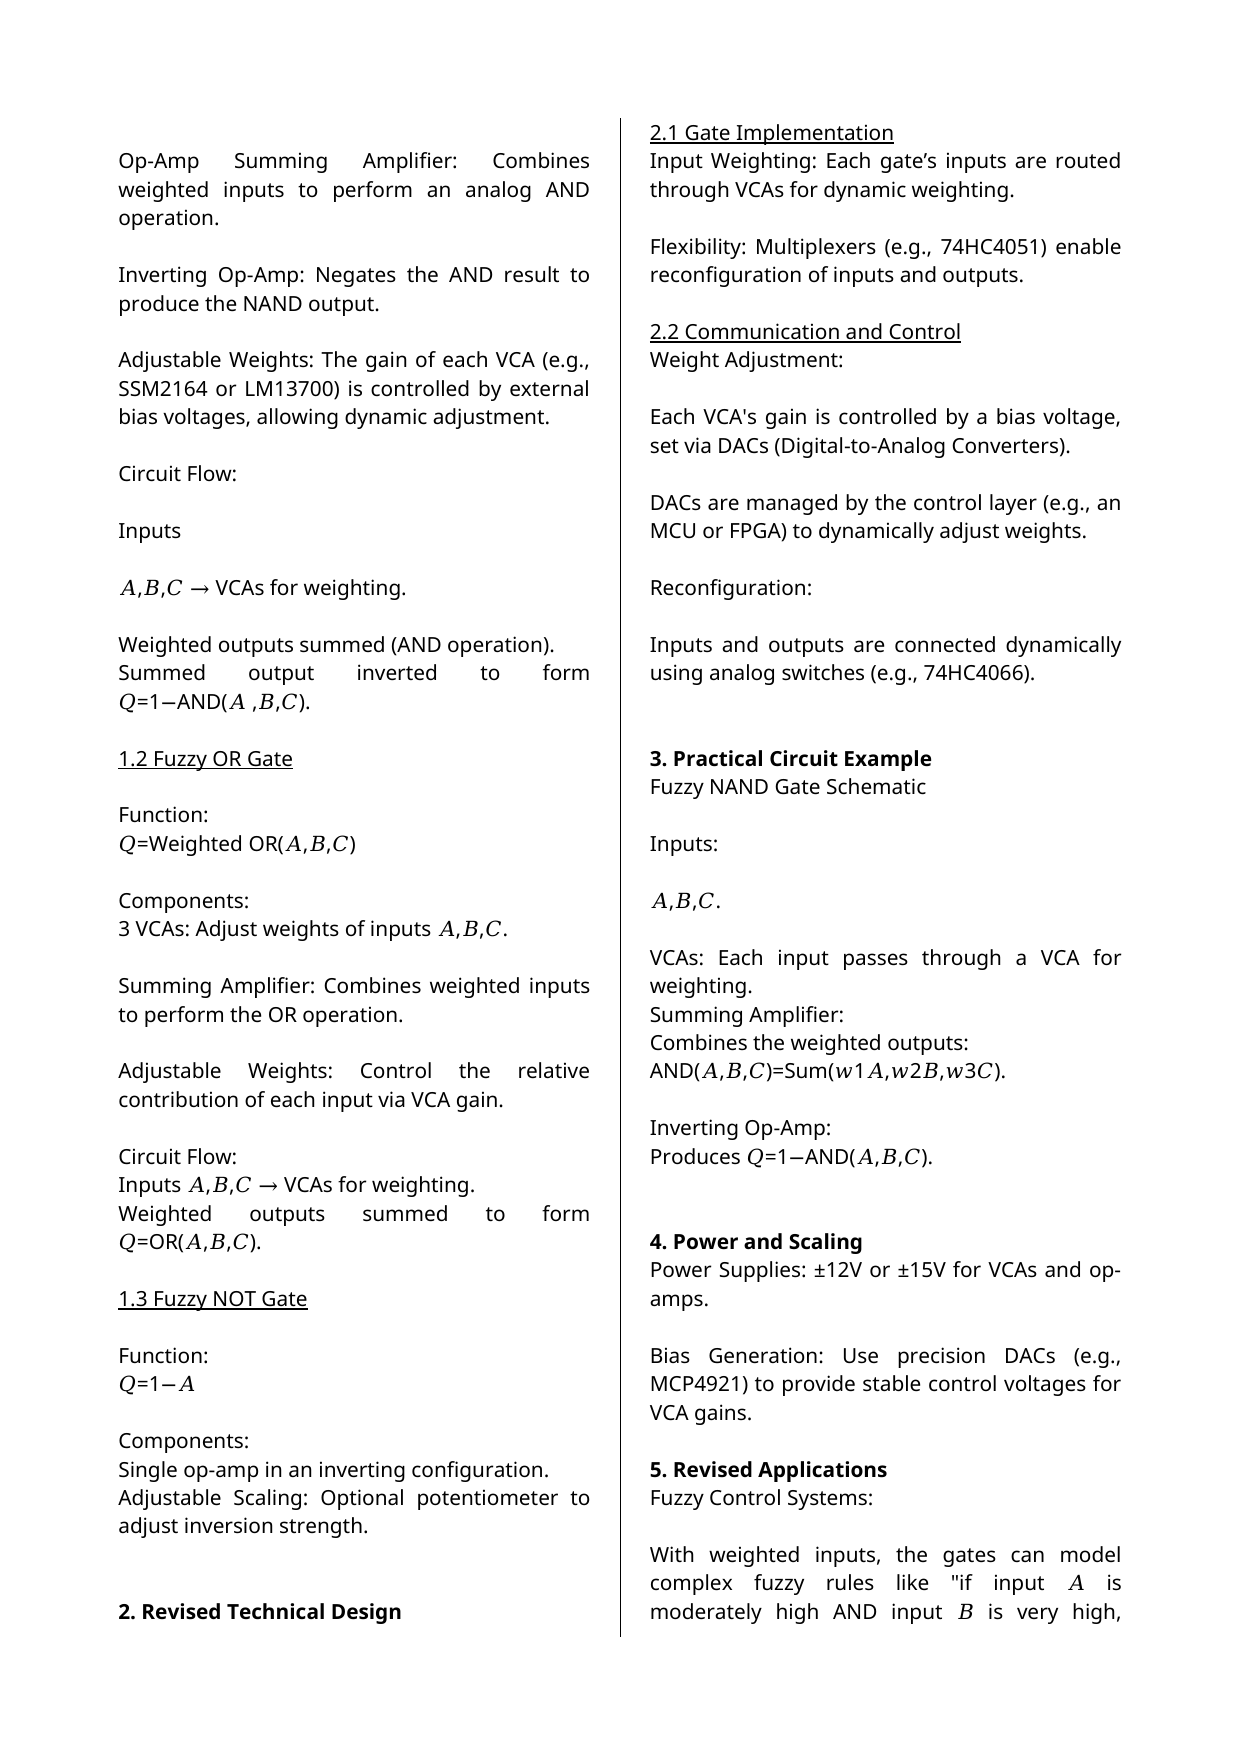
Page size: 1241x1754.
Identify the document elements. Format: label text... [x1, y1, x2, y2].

text 3 VCAs: Adjust weights of inputs 𝐴,𝐵,𝐶. [118, 914, 591, 943]
text Input Weighting: Each gate’s inputs are routed through VCAs for dynamic weighting. [649, 147, 1122, 203]
text Inputs: [649, 829, 1122, 857]
text Adjustable Weights: The gain of each VCA (e.g., SSM2164 or LM13700) is controlled by external bias voltages, allowing dynamic adjustment. [118, 346, 591, 431]
text 5. Revised Applications [649, 1455, 1122, 1483]
text 𝐴,𝐵,𝐶. [649, 886, 1122, 914]
text Op-Amp Summing Amplifier: Combines weighted inputs to perform an analog AND operation. [118, 147, 591, 232]
text Inverting Op-Amp: Negates the AND result to produce the NAND output. [118, 260, 591, 317]
text Reconfiguration: [649, 573, 1122, 602]
text Fuzzy Control Systems: [649, 1483, 1122, 1512]
text Bias Generation: Use precision DACs (e.g., MCP4921) to provide stable control voltages for VCA gains. [649, 1341, 1122, 1426]
text 1.3 Fuzzy NOT Gate [118, 1284, 591, 1312]
text 4. Power and Scaling [649, 1227, 1122, 1256]
text Adjustable Weights: Control the relative contribution of each input via VCA gain. [118, 1057, 591, 1113]
text Components: [118, 886, 591, 914]
text 𝑄=Weighted OR(𝐴,𝐵,𝐶) [118, 829, 591, 857]
text 1.2 Fuzzy OR Gate [118, 744, 591, 772]
text Single op-amp in an inverting configuration. [118, 1455, 591, 1483]
text Circuit Flow: [118, 459, 591, 488]
text DACs are managed by the control layer (e.g., an MCU or FPGA) to dynamically adjust weights. [649, 488, 1122, 545]
text Adjustable Scaling: Optional potentiometer to adjust inversion strength. [118, 1483, 591, 1540]
text Summed output inverted to form 𝑄=1−AND(𝐴 ,𝐵,𝐶). [118, 658, 591, 715]
text Function: [118, 1341, 591, 1369]
text Summing Amplifier: Combines weighted inputs to perform the OR operation. [118, 971, 591, 1028]
text 𝐴,𝐵,𝐶 → VCAs for weighting. [118, 573, 591, 602]
text Inputs and outputs are connected dynamically using analog switches (e.g., 74HC4066). [649, 630, 1122, 687]
text Weighted outputs summed to form 𝑄=OR(𝐴,𝐵,𝐶). [118, 1199, 591, 1256]
text 2.1 Gate Implementation [649, 118, 1122, 147]
text Circuit Flow: [118, 1142, 591, 1170]
text VCAs: Each input passes through a VCA for weighting. [649, 943, 1122, 1000]
text Inverting Op-Amp: [649, 1113, 1122, 1142]
text With weighted inputs, the gates can model complex fuzzy rules like "if input 𝐴 is moderately high AND input 𝐵 is very high, [649, 1540, 1122, 1625]
text Inputs [118, 516, 591, 545]
text Each VCA's gain is controlled by a bias voltage, set via DACs (Digital-to-Analog Converters). [649, 402, 1122, 459]
text Summing Amplifier: [649, 1000, 1122, 1028]
text Combines the weighted outputs: [649, 1028, 1122, 1057]
text 𝑄=1−𝐴 [118, 1369, 591, 1398]
text Weighted outputs summed (AND operation). [118, 630, 591, 658]
text Components: [118, 1426, 591, 1455]
text Flexibility: Multiplexers (e.g., 74HC4051) enable reconfiguration of inputs and outputs. [649, 232, 1122, 289]
text Weight Adjustment: [649, 346, 1122, 374]
text AND(𝐴,𝐵,𝐶)=Sum(𝑤1𝐴,𝑤2𝐵,𝑤3𝐶). [649, 1057, 1122, 1085]
text 2. Revised Technical Design [118, 1597, 591, 1625]
text Fuzzy NAND Gate Schematic [649, 772, 1122, 801]
text Produces 𝑄=1−AND(𝐴,𝐵,𝐶). [649, 1142, 1122, 1170]
text Power Supplies: ±12V or ±15V for VCAs and op-amps. [649, 1256, 1122, 1312]
text 3. Practical Circuit Example [649, 744, 1122, 772]
text 2.2 Communication and Control [649, 317, 1122, 346]
text Function: [118, 801, 591, 829]
text Inputs 𝐴,𝐵,𝐶 → VCAs for weighting. [118, 1170, 591, 1199]
